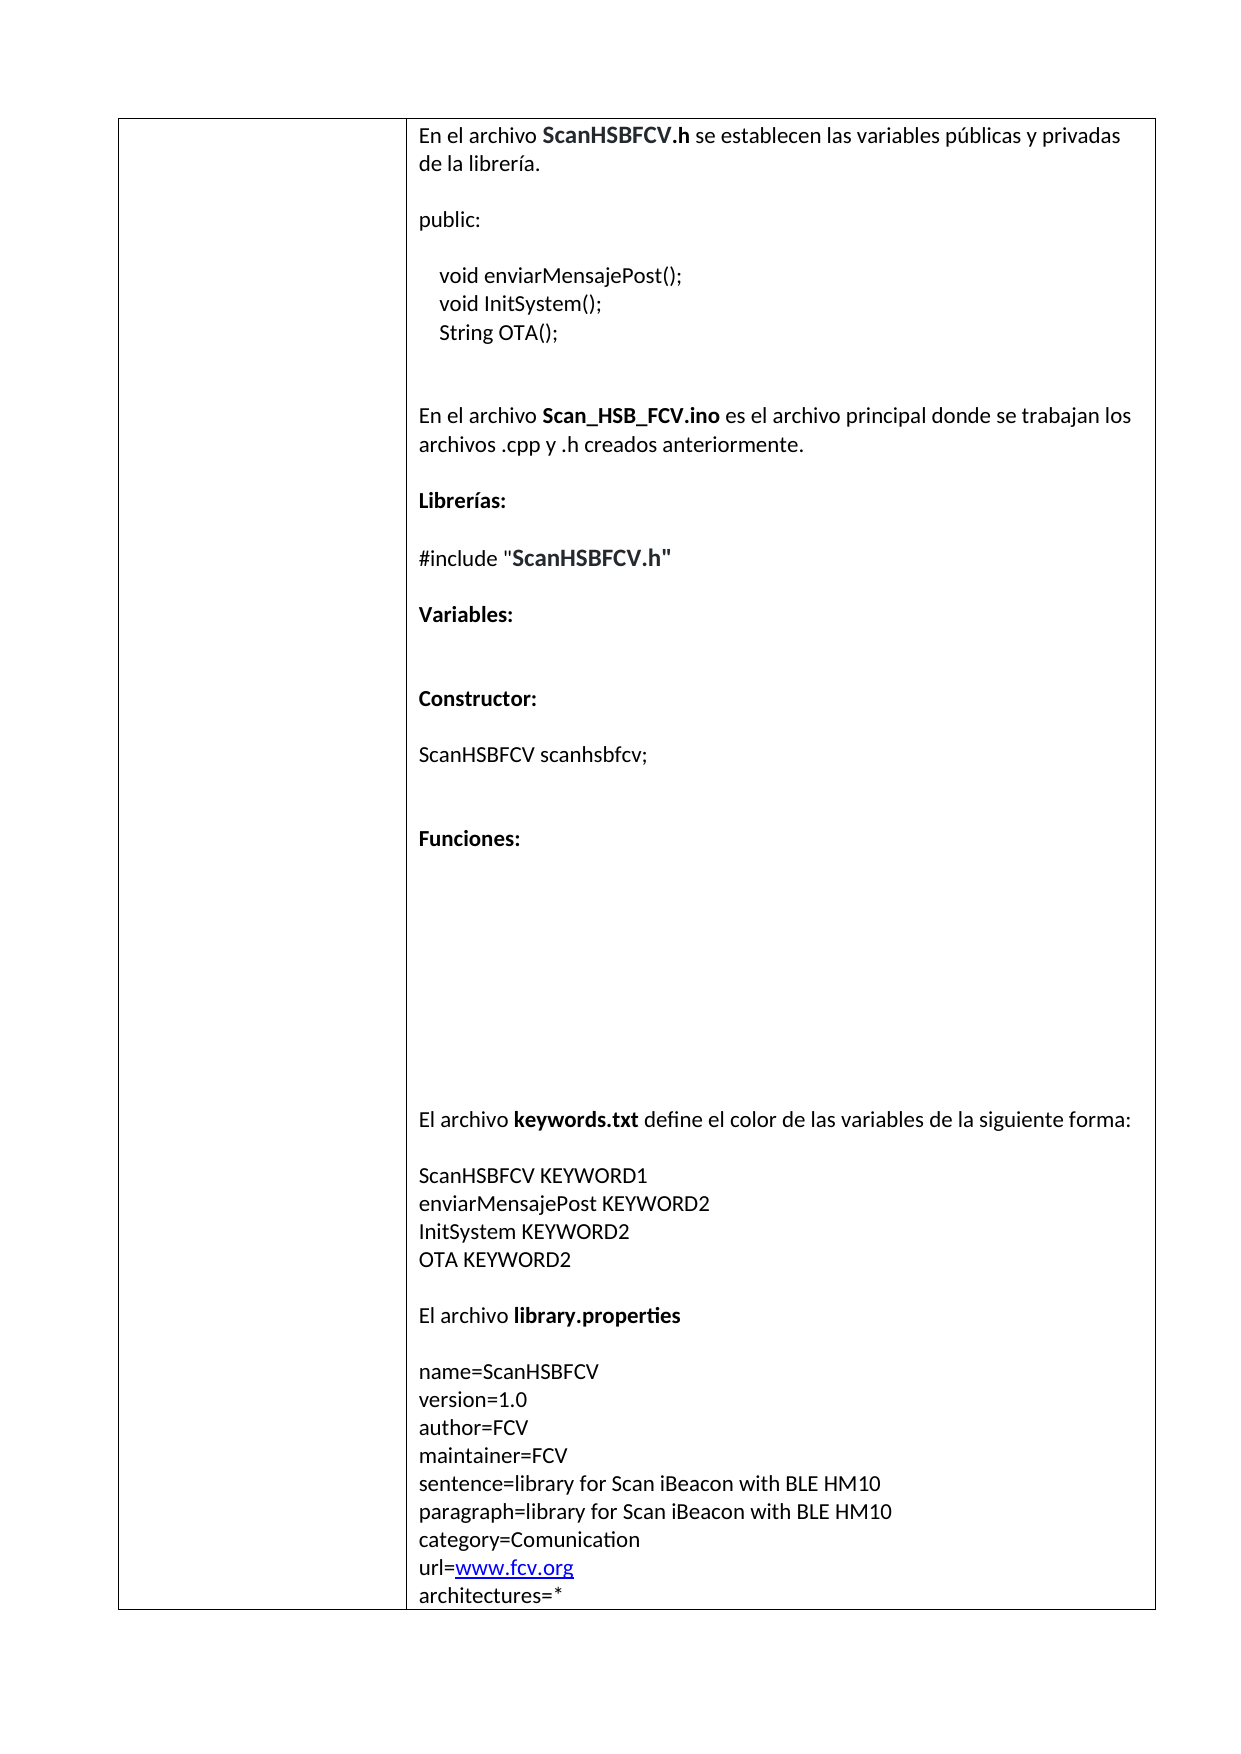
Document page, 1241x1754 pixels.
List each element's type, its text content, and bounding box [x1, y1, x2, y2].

table_cell [119, 119, 406, 1609]
table_cell En el archivo ScanHSBFCV.h se establecen las variables públicas y privadas de la librería. public: void enviarMensajePost(); void InitSystem(); String OTA(); En el archivo Scan_HSB_FCV.ino es el archivo principal donde se trabajan los archivos .cpp y .h creados anteriormente. Librerías: #include "ScanHSBFCV.h" Variables: Constructor: ScanHSBFCV scanhsbfcv; Funciones: El archivo keywords.txt define el color de las variables de la siguiente forma: ScanHSBFCV KEYWORD1 enviarMensajePost KEYWORD2 InitSystem KEYWORD2 OTA KEYWORD2 El archivo library.properties name=ScanHSBFCV version=1.0 author=FCV maintainer=FCV sentence=library for Scan iBeacon with BLE HM10 paragraph=library for Scan iBeacon with BLE HM10 category=Comunication url=www.fcv.org architectures=* [407, 119, 1155, 1609]
